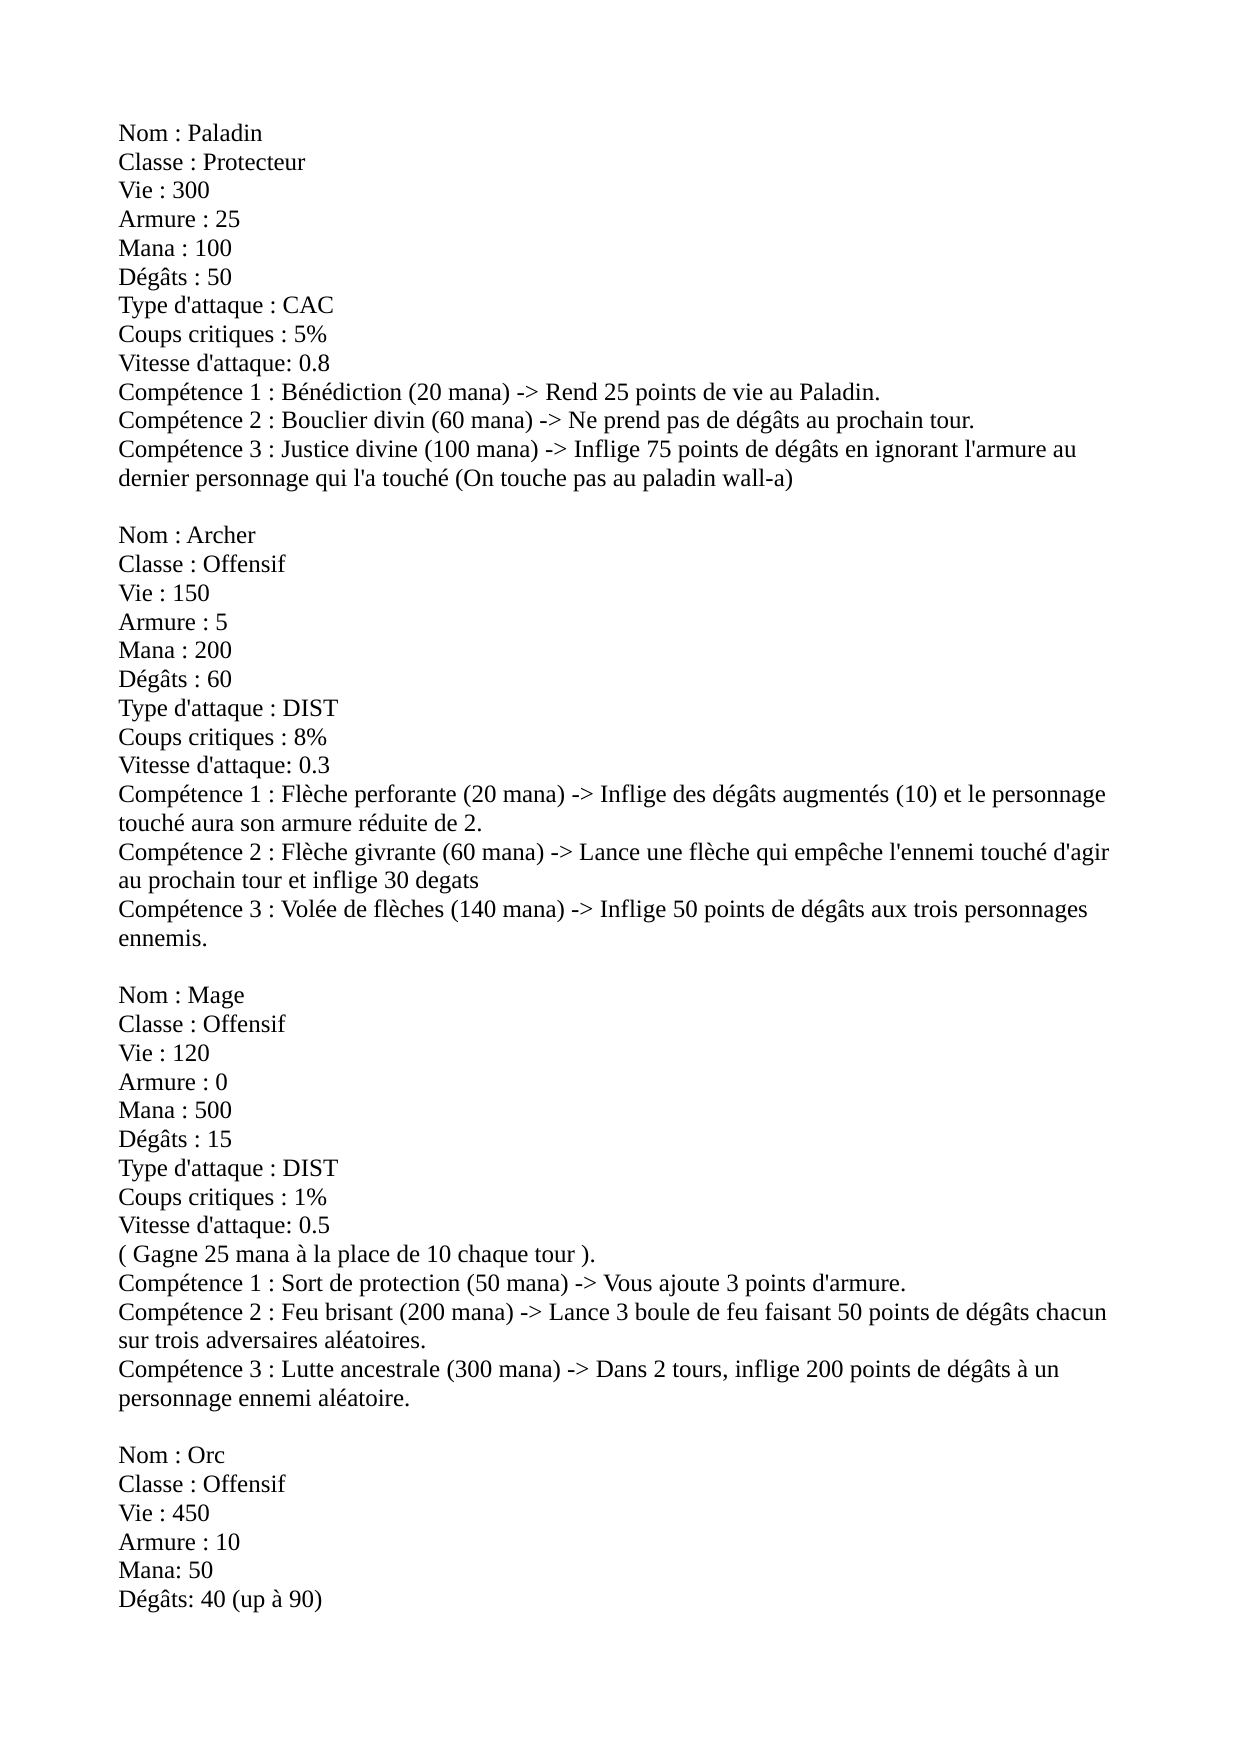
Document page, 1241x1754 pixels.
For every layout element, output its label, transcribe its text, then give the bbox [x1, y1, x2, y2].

text Mana: 50 [118, 1556, 1122, 1584]
text Vie : 150 [118, 578, 1122, 607]
text Nom : Archer [118, 521, 1122, 549]
text Armure : 10 [118, 1527, 1122, 1556]
text Vie : 450 [118, 1498, 1122, 1527]
text Compétence 1 : Flèche perforante (20 mana) -> Inflige des dégâts augmentés (10) et le personnage touché aura son armure réduite de 2. [118, 779, 1122, 837]
text Classe : Protecteur [118, 147, 1122, 176]
text Dégâts : 60 [118, 664, 1122, 693]
text Classe : Offensif [118, 1469, 1122, 1498]
text Compétence 1 : Bénédiction (20 mana) -> Rend 25 points de vie au Paladin. [118, 377, 1122, 406]
text Armure : 5 [118, 607, 1122, 636]
text Vitesse d'attaque: 0.5 [118, 1211, 1122, 1239]
text Compétence 2 : Feu brisant (200 mana) -> Lance 3 boule de feu faisant 50 points de dégâts chacun sur trois adversaires aléatoires. [118, 1297, 1122, 1354]
text Nom : Paladin [118, 118, 1122, 147]
text Vitesse d'attaque: 0.8 [118, 348, 1122, 377]
text Mana : 500 [118, 1096, 1122, 1124]
text ( Gagne 25 mana à la place de 10 chaque tour ). [118, 1239, 1122, 1268]
text Vie : 120 [118, 1038, 1122, 1067]
text Compétence 2 : Flèche givrante (60 mana) -> Lance une flèche qui empêche l'ennemi touché d'agir au prochain tour et inflige 30 degats [118, 837, 1122, 894]
text Classe : Offensif [118, 549, 1122, 578]
text Nom : Orc [118, 1441, 1122, 1469]
text Dégâts: 40 (up à 90) [118, 1584, 1122, 1613]
text Compétence 3 : Lutte ancestrale (300 mana) -> Dans 2 tours, inflige 200 points de dégâts à un personnage ennemi aléatoire. [118, 1354, 1122, 1412]
text Compétence 3 : Volée de flèches (140 mana) -> Inflige 50 points de dégâts aux trois personnages ennemis. [118, 894, 1122, 952]
text Coups critiques : 5% [118, 319, 1122, 348]
text Type d'attaque : CAC [118, 291, 1122, 319]
text Classe : Offensif [118, 1009, 1122, 1038]
text Vie : 300 [118, 176, 1122, 204]
text Compétence 1 : Sort de protection (50 mana) -> Vous ajoute 3 points d'armure. [118, 1268, 1122, 1297]
text Vitesse d'attaque: 0.3 [118, 751, 1122, 779]
text Compétence 3 : Justice divine (100 mana) -> Inflige 75 points de dégâts en ignorant l'armure au dernier personnage qui l'a touché (On touche pas au paladin wall-a) [118, 434, 1122, 492]
text Dégâts : 50 [118, 262, 1122, 291]
text Mana : 100 [118, 233, 1122, 262]
text Mana : 200 [118, 636, 1122, 664]
text Type d'attaque : DIST [118, 1153, 1122, 1182]
text Nom : Mage [118, 981, 1122, 1009]
text Dégâts : 15 [118, 1124, 1122, 1153]
text Coups critiques : 1% [118, 1182, 1122, 1211]
text Armure : 25 [118, 204, 1122, 233]
text Armure : 0 [118, 1067, 1122, 1096]
text Type d'attaque : DIST [118, 693, 1122, 722]
text Coups critiques : 8% [118, 722, 1122, 751]
text Compétence 2 : Bouclier divin (60 mana) -> Ne prend pas de dégâts au prochain tour. [118, 406, 1122, 434]
